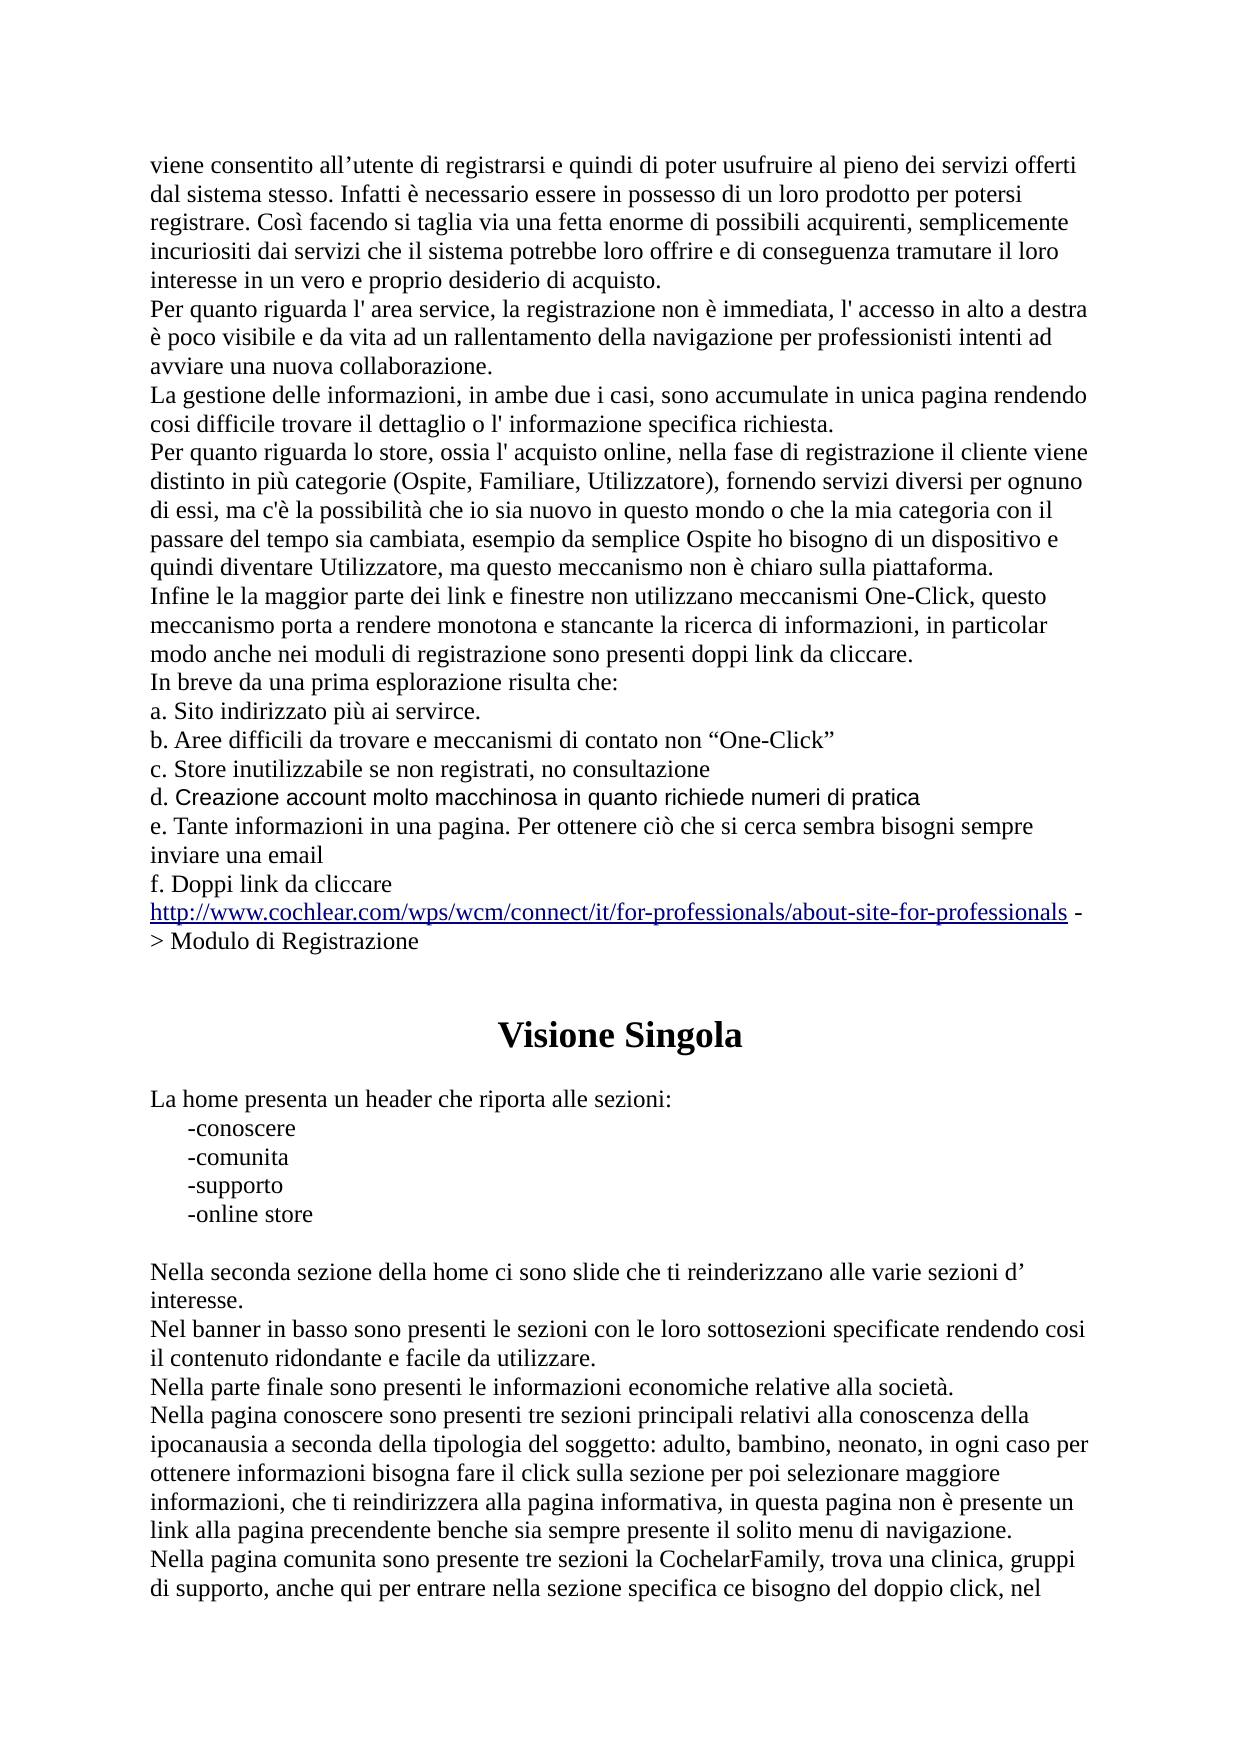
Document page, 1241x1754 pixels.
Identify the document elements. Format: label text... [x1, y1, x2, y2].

text e. Tante informazioni in una pagina. Per ottenere ciò che si cerca sembra bisogni sempre inviare una email [150, 811, 1090, 869]
text In breve da una prima esplorazione risulta che: [150, 667, 1090, 696]
text Infine le la maggior parte dei link e finestre non utilizzano meccanismi One-Click, questo meccanismo porta a rendere monotona e stancante la ricerca di informazioni, in particolar modo anche nei moduli di registrazione sono presenti doppi link da cliccare. [150, 581, 1090, 667]
text La home presenta un header che riporta alle sezioni: [150, 1084, 1090, 1113]
text Per quanto riguarda lo store, ossia l' acquisto online, nella fase di registrazione il cliente viene distinto in più categorie (Ospite, Familiare, Utilizzatore), fornendo servizi diversi per ognuno di essi, ma c'è la possibilità che io sia nuovo in questo mondo o che la mia categoria con il passare del tempo sia cambiata, esempio da semplice Ospite ho bisogno di un dispositivo e quindi diventare Utilizzatore, ma questo meccanismo non è chiaro sulla piattaforma. [150, 437, 1090, 581]
text viene consentito all’utente di registrarsi e quindi di poter usufruire al pieno dei servizi offerti dal sistema stesso. Infatti è necessario essere in possesso di un loro prodotto per potersi registrare. Così facendo si taglia via una fetta enorme di possibili acquirenti, semplicemente incuriositi dai servizi che il sistema potrebbe loro offrire e di conseguenza tramutare il loro interesse in un vero e proprio desiderio di acquisto. [150, 150, 1090, 294]
text Nella parte finale sono presenti le informazioni economiche relative alla società. [150, 1372, 1090, 1401]
text c. Store inutilizzabile se non registrati, no consultazione [150, 754, 1090, 782]
list conoscere [187, 1113, 1090, 1142]
text f. Doppi link da cliccare http://www.cochlear.com/wps/wcm/connect/it/for-professionals/about-site-for-professionals -> Modulo di Registrazione [150, 869, 1090, 955]
text b. Aree difficili da trovare e meccanismi di contato non “One-Click” [150, 725, 1090, 754]
text Nella seconda sezione della home ci sono slide che ti reinderizzano alle varie sezioni d’ interesse. [150, 1257, 1090, 1314]
text Visione Singola [150, 1012, 1090, 1056]
text Per quanto riguarda l' area service, la registrazione non è immediata, l' accesso in alto a destra è poco visibile e da vita ad un rallentamento della navigazione per professionisti intenti ad avviare una nuova collaborazione. [150, 294, 1090, 380]
text Nel banner in basso sono presenti le sezioni con le loro sottosezioni specificate rendendo cosi il contenuto ridondante e facile da utilizzare. [150, 1314, 1090, 1372]
text La gestione delle informazioni, in ambe due i casi, sono accumulate in unica pagina rendendo cosi difficile trovare il dettaglio o l' informazione specifica richiesta. [150, 380, 1090, 437]
list comunita [187, 1142, 1090, 1171]
text Nella pagina comunita sono presente tre sezioni la CochelarFamily, trova una clinica, gruppi di supporto, anche qui per entrare nella sezione specifica ce bisogno del doppio click, nel [150, 1544, 1090, 1602]
text a. Sito indirizzato più ai servirce. [150, 696, 1090, 725]
list supporto [187, 1171, 1090, 1199]
text Nella pagina conoscere sono presenti tre sezioni principali relativi alla conoscenza della ipocanausia a seconda della tipologia del soggetto: adulto, bambino, neonato, in ogni caso per ottenere informazioni bisogna fare il click sulla sezione per poi selezionare maggiore informazioni, che ti reindirizzera alla pagina informativa, in questa pagina non è presente un link alla pagina precendente benche sia sempre presente il solito menu di navigazione. [150, 1401, 1090, 1544]
list online store [187, 1199, 1090, 1228]
text d. Creazione account molto macchinosa in quanto richiede numeri di pratica [150, 782, 1090, 811]
